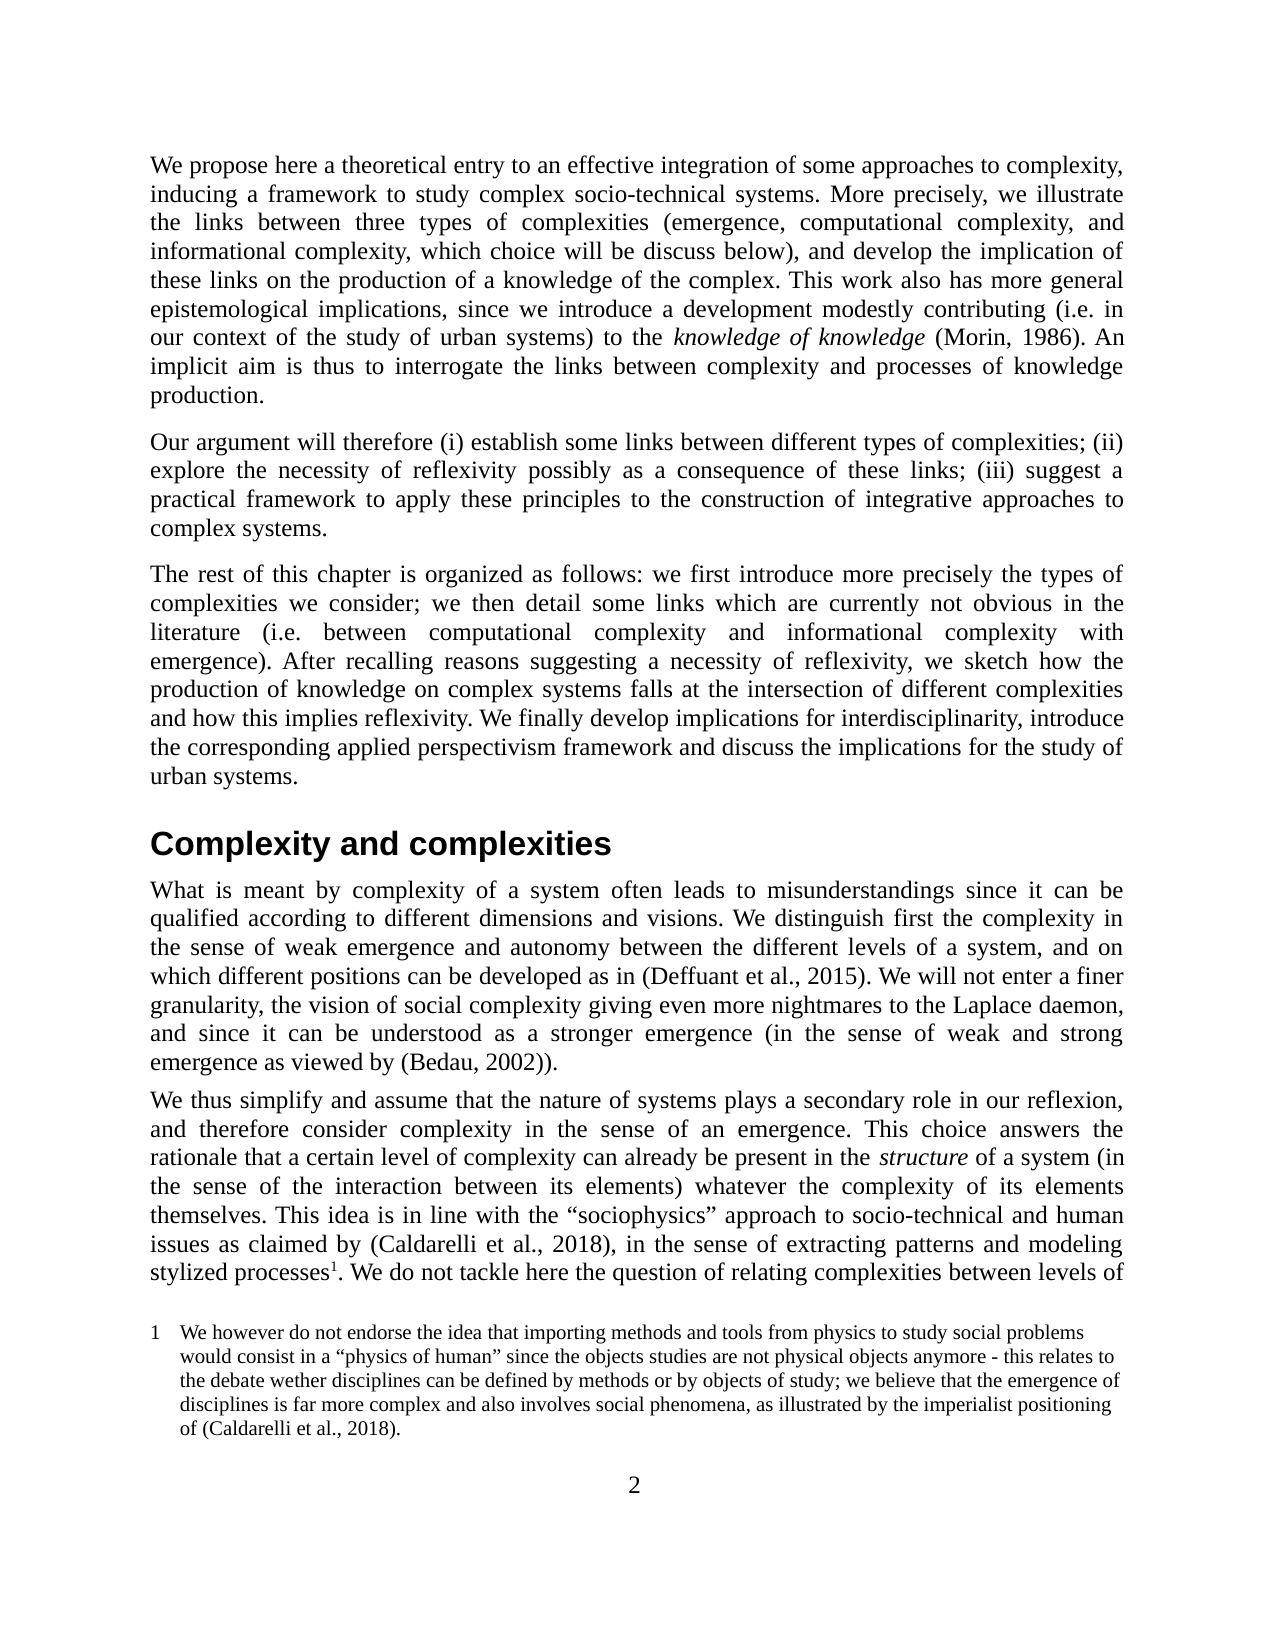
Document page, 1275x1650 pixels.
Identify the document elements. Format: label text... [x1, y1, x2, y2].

text The rest of this chapter is organized as follows: we first introduce more precisely the types of complexities we consider; we then detail some links which are currently not obvious in the literature (i.e. between computational complexity and informational complexity with emergence). After recalling reasons suggesting a necessity of reflexivity, we sketch how the production of knowledge on complex systems falls at the intersection of different complexities and how this implies reflexivity. We finally develop implications for interdisciplinarity, introduce the corresponding applied perspectivism framework and discuss the implications for the study of urban systems. [150, 559, 1125, 789]
text Our argument will therefore (i) establish some links between different types of complexities; (ii) explore the necessity of reflexivity possibly as a consequence of these links; (iii) suggest a practical framework to apply these principles to the construction of integrative approaches to complex systems. [150, 427, 1125, 542]
text What is meant by complexity of a system often leads to misunderstandings since it can be qualified according to different dimensions and visions. We distinguish first the complexity in the sense of weak emergence and autonomy between the different levels of a system, and on which different positions can be developed as in (Deffuant et al., 2015). We will not enter a finer granularity, the vision of social complexity giving even more nightmares to the Laplace daemon, and since it can be understood as a stronger emergence (in the sense of weak and strong emergence as viewed by (Bedau, 2002)). [150, 875, 1125, 1076]
text We however do not endorse the idea that importing methods and tools from physics to study social problems would consist in a “physics of human” since the objects studies are not physical objects anymore - this relates to the debate wether disciplines can be defined by methods or by objects of study; we believe that the emergence of disciplines is far more complex and also involves social phenomena, as illustrated by the imperialist positioning of (Caldarelli et al., 2018). [150, 1320, 1125, 1440]
subtitle Complexity and complexities [150, 823, 1125, 862]
text We thus simplify and assume that the nature of systems plays a secondary role in our reflexion, and therefore consider complexity in the sense of an emergence. This choice answers the rationale that a certain level of complexity can already be present in the structure of a system (in the sense of the interaction between its elements) whatever the complexity of its elements themselves. This idea is in line with the “sociophysics” approach to socio-technical and human issues as claimed by (Caldarelli et al., 2018), in the sense of extracting patterns and modeling stylized processes. We do not tackle here the question of relating complexities between levels of [150, 1085, 1125, 1286]
text We propose here a theoretical entry to an effective integration of some approaches to complexity, inducing a framework to study complex socio-technical systems. More precisely, we illustrate the links between three types of complexities (emergence, computational complexity, and informational complexity, which choice will be discuss below), and develop the implication of these links on the production of a knowledge of the complex. This work also has more general epistemological implications, since we introduce a development modestly contributing (i.e. in our context of the study of urban systems) to the knowledge of knowledge (Morin, 1986). An implicit aim is thus to interrogate the links between complexity and processes of knowledge production. [150, 150, 1125, 409]
